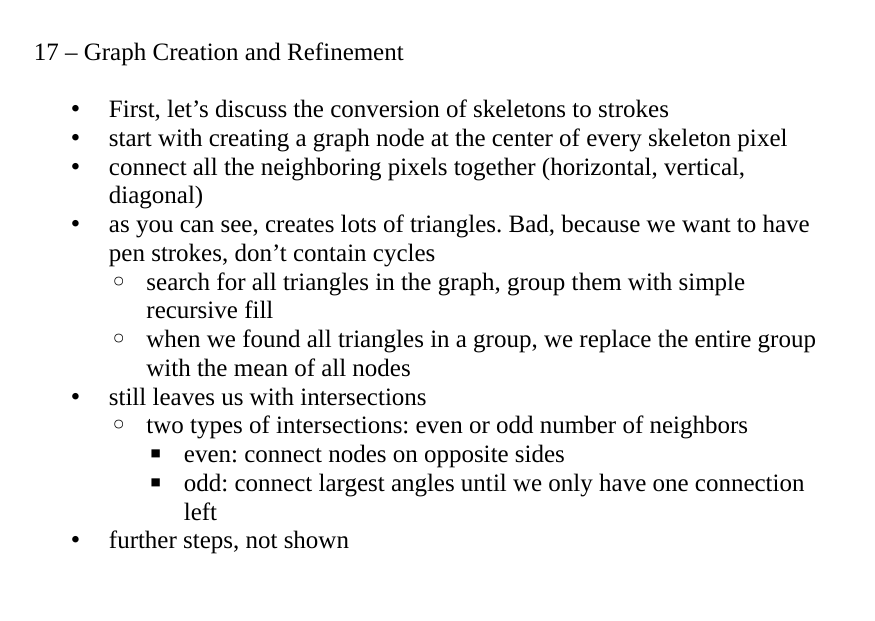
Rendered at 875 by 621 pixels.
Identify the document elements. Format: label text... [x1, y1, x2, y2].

list even: connect nodes on opposite sides [146, 439, 840, 468]
list when we found all triangles in a group, we replace the entire group with the mean of all nodes [109, 324, 840, 382]
list further steps, not shown [71, 526, 840, 554]
list search for all triangles in the graph, group them with simple recursive fill [109, 267, 840, 324]
list still leaves us with intersections [71, 382, 840, 411]
list two types of intersections: even or odd number of neighbors [109, 411, 840, 439]
text 17 – Graph Creation and Refinement [34, 37, 840, 66]
list as you can see, creates lots of triangles. Bad, because we want to have pen strokes, don’t contain cycles [71, 209, 840, 267]
list First, let’s discuss the conversion of skeletons to strokes [71, 94, 840, 123]
list odd: connect largest angles until we only have one connection left [146, 468, 840, 526]
list connect all the neighboring pixels together (horizontal, vertical, diagonal) [71, 152, 840, 209]
list start with creating a graph node at the center of every skeleton pixel [71, 123, 840, 152]
